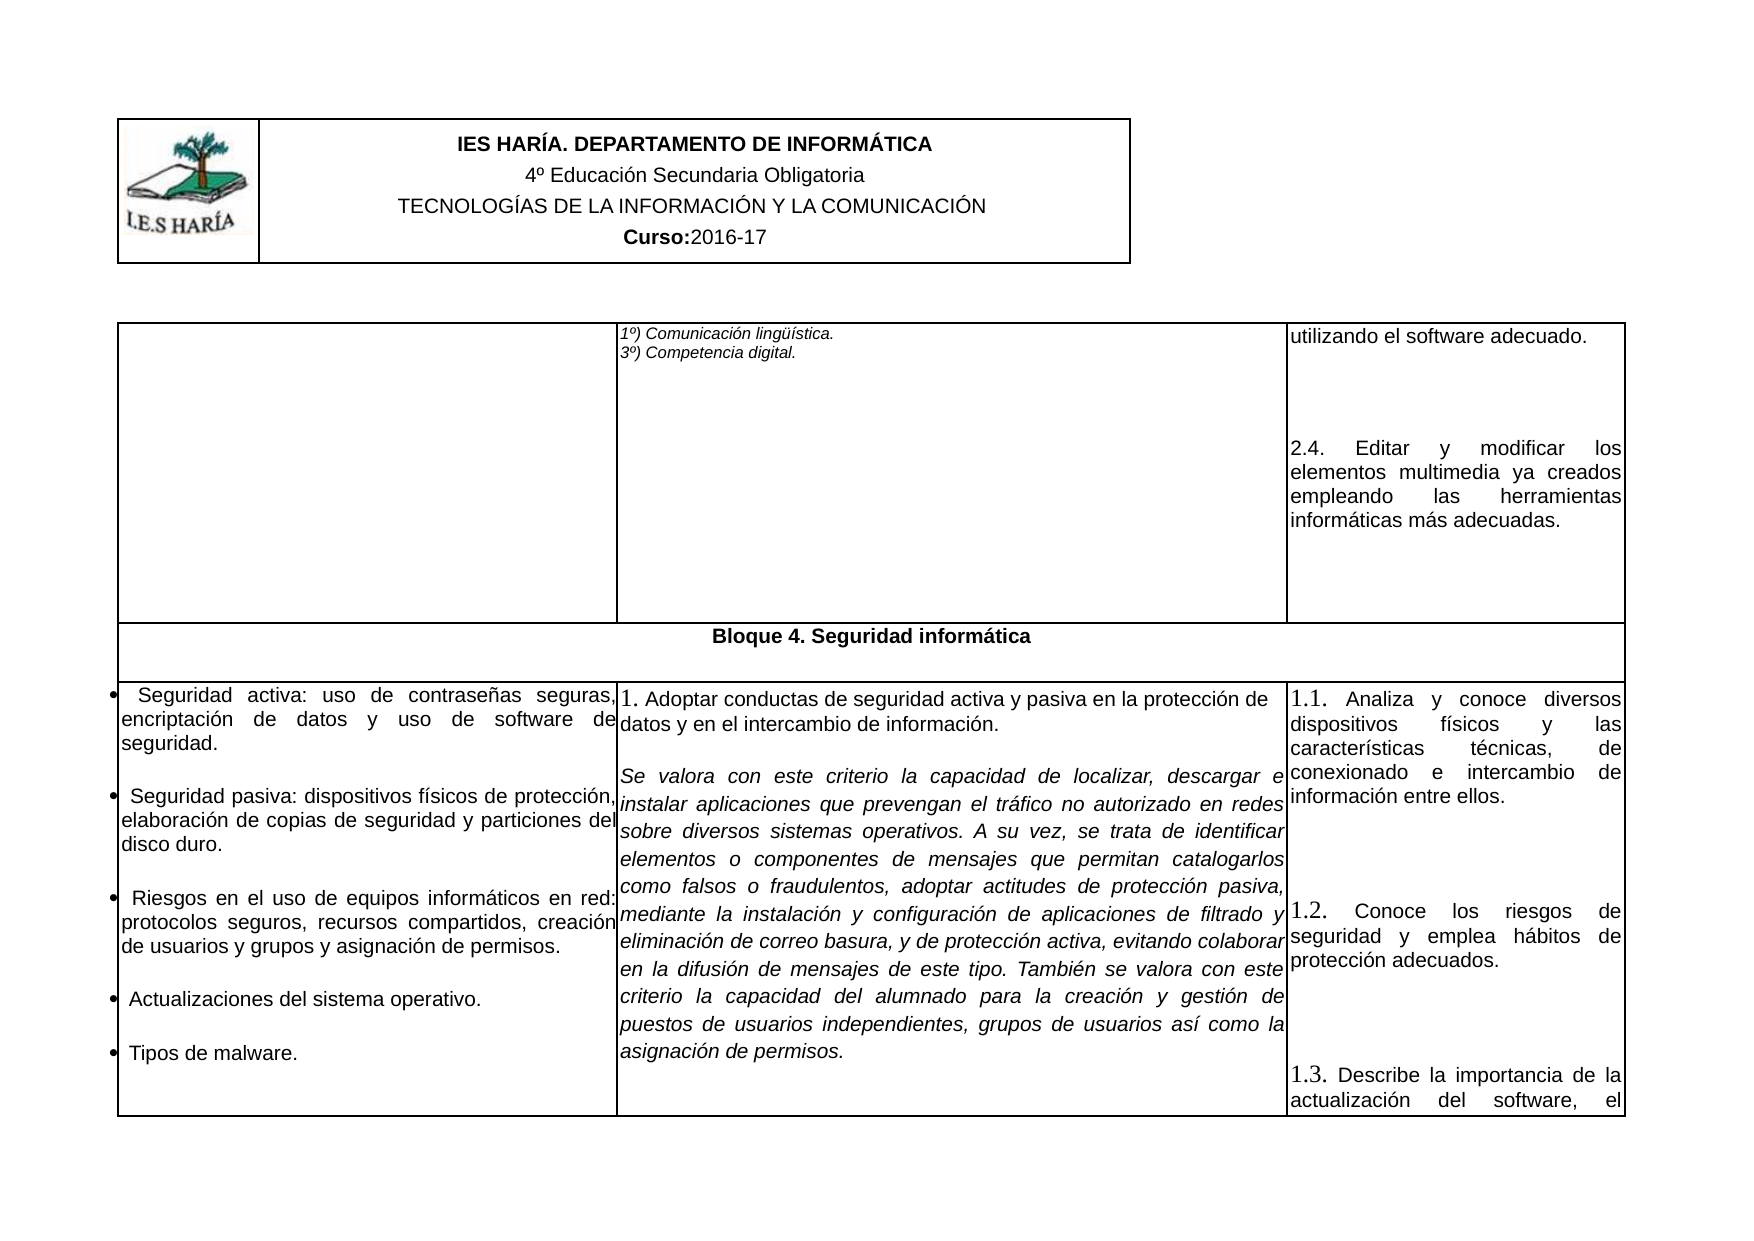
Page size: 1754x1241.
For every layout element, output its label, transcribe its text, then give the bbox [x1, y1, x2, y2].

table_cell Bloque 4. Seguridad informática [119, 624, 1624, 681]
table_cell utilizando el software adecuado. 2.4. Editar y modificar los elementos multimedia ya creados empleando las herramientas informáticas más adecuadas. [1288, 324, 1624, 622]
table_cell 1.1. Analiza y conoce diversos dispositivos físicos y las características técnicas, de conexionado e intercambio de información entre ellos. 1.2. Conoce los riesgos de seguridad y emplea hábitos de protección adecuados. 1.3. Describe la importancia de la actualización del software, el [1288, 683, 1624, 1115]
table_cell · Seguridad activa: uso de contraseñas seguras, encriptación de datos y uso de software de seguridad. · Seguridad pasiva: dispositivos físicos de protección, elaboración de copias de seguridad y particiones del disco duro. · Riesgos en el uso de equipos informáticos en red: protocolos seguros, recursos compartidos, creación de usuarios y grupos y asignación de permisos. · Actualizaciones del sistema operativo. · Tipos de malware. Software de protección de equipos informáticos. Antimalware, antivirus y firmware. · Seguridad en Internet: recomendaciones y acceso a páginas web seguras. · El correo masivo y la protección frente a diferentes tipos de programas, documentos o mensajes susceptibles de causar perjuicios. · Adquisición de hábitos orientados a la protección de la intimidad y la seguridad personal en los entornos virtuales: acceso a servicios de ocio, suplantación de identidad, ciberacoso,… · Conexión de forma segura a redes WIFI. · Seguridad en el intercambio de información entre dispositivos móviles. · Riesgos laborables derivados de la informática en cuanto a: electricidad, posturas ergonómicas, higiene visual, etc. [119, 683, 616, 1115]
table_cell [1629, 322, 1636, 622]
table_cell [1629, 681, 1636, 1115]
table_cell [1629, 622, 1636, 681]
table_cell 1. Adoptar conductas de seguridad activa y pasiva en la protección de datos y en el intercambio de información. Se valora con este criterio la capacidad de localizar, descargar e instalar aplicaciones que prevengan el tráfico no autorizado en redes sobre diversos sistemas operativos. A su vez, se trata de identificar elementos o componentes de mensajes que permitan catalogarlos como falsos o fraudulentos, adoptar actitudes de protección pasiva, mediante la instalación y configuración de aplicaciones de filtrado y eliminación de correo basura, y de protección activa, evitando colaborar en la difusión de mensajes de este tipo. También se valora con este criterio la capacidad del alumnado para la creación y gestión de puestos de usuarios independientes, grupos de usuarios así como la asignación de permisos. [618, 683, 1286, 1115]
table_cell · Manejo de software ofimático de producción de documentación electrónica: procesador de texto, hojas de cálculo, bases de datos sencillas y presentaciones. · Adquisición de imagen fija mediante periféricos de entrada. · Tratamiento básico de la imagen digital: los formatos básicos y su aplicación, modificación de tamaño de las imágenes y selección de fragmentos, creación de dibujos sencillos, alteración de los parámetros de las fotografías digitales: saturación, luminosidad y brillo. · Manejo básico de imágenes digitales formadas a base de capas superpuestas. · Captura de sonido y vídeo a partir de diferentes fuentes. Edición y montaje de audio y vídeo para la creación de contenidos multimedia. · Integración y organización de la información a partir de diferentes fuentes. [119, 324, 616, 622]
picture [123, 126, 254, 235]
table_cell 1º) Comunicación lingüística. 3º) Competencia digital. [618, 324, 1286, 622]
